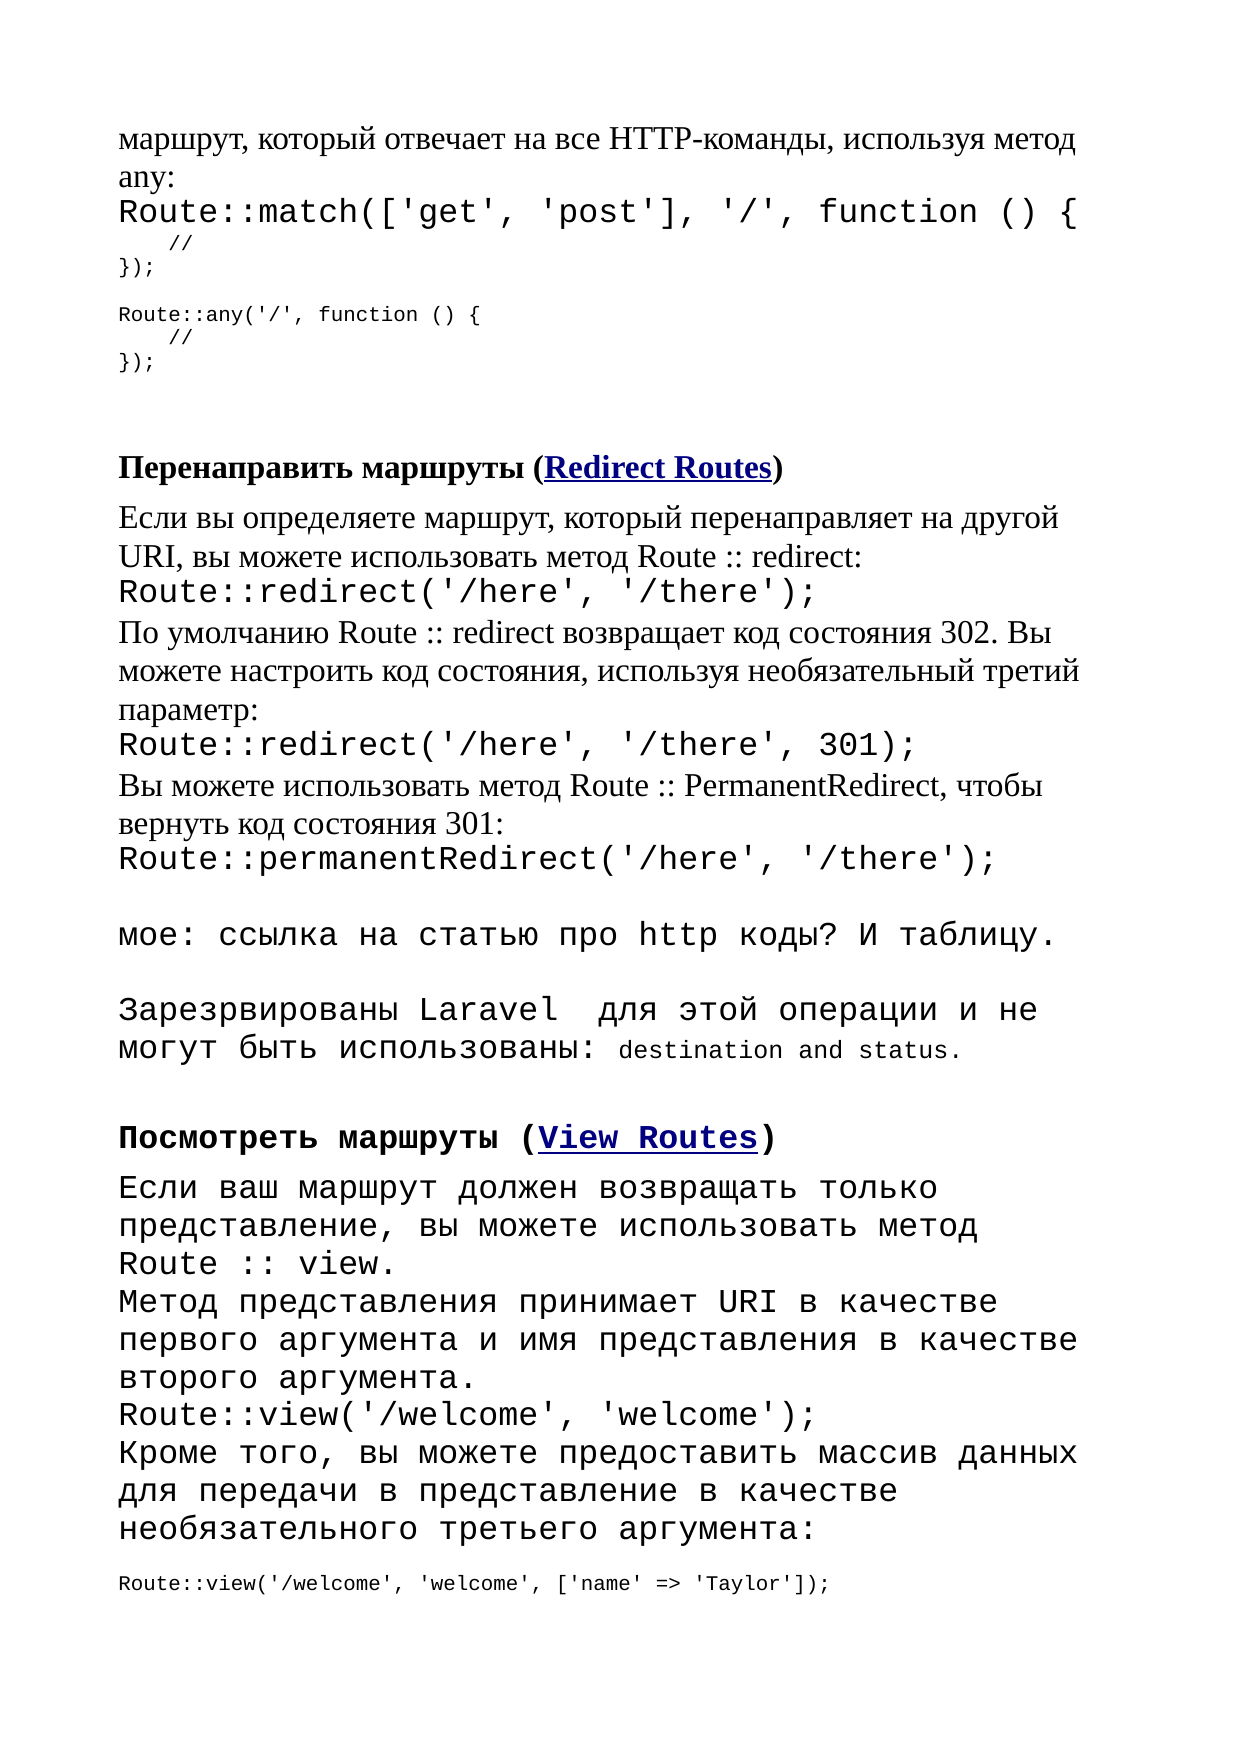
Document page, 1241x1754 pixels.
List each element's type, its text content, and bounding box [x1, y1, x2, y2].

text }); [118, 256, 1122, 280]
text Если ваш маршрут должен возвращать только представление, вы можете использовать метод Route :: view. [118, 1171, 1122, 1285]
text Зарезрвированы Laravel для этой операции и не могут быть использованы: destination and status. [118, 993, 1122, 1068]
text По умолчанию Route :: redirect возвращает код состояния 302. Вы можете настроить код состояния, используя необязательный третий параметр: [118, 612, 1122, 727]
text // [118, 327, 1122, 351]
text Если вы определяете маршрут, который перенаправляет на другой URI, вы можете использовать метод Route :: redirect: [118, 498, 1122, 574]
text Route::view('/welcome', 'welcome', ['name' => 'Taylor']); [118, 1573, 1122, 1597]
text // [118, 233, 1122, 256]
text Route::redirect('/here', '/there'); [118, 574, 1122, 612]
text мое: ссылка на статью про http коды? И таблицу. [118, 917, 1122, 955]
text Route::permanentRedirect('/here', '/there'); [118, 842, 1122, 879]
text Route::view('/welcome', 'welcome'); [118, 1398, 1122, 1436]
text }); [118, 351, 1122, 374]
text Вы можете использовать метод Route :: PermanentRedirect, чтобы вернуть код состояния 301: [118, 765, 1122, 842]
subtitle Перенаправить маршруты (Redirect Routes) [118, 447, 1122, 485]
text маршрут, который отвечает на все HTTP-команды, используя метод any: [118, 118, 1122, 195]
subtitle Посмотреть маршруты (View Routes) [118, 1121, 1122, 1159]
text Route::redirect('/here', '/there', 301); [118, 727, 1122, 765]
text Кроме того, вы можете предоставить массив данных для передачи в представление в качестве необязательного третьего аргумента: [118, 1436, 1122, 1549]
text Метод представления принимает URI в качестве первого аргумента и имя представления в качестве второго аргумента. [118, 1285, 1122, 1398]
text Route::match(['get', 'post'], '/', function () { [118, 195, 1122, 233]
text Route::any('/', function () { [118, 303, 1122, 327]
